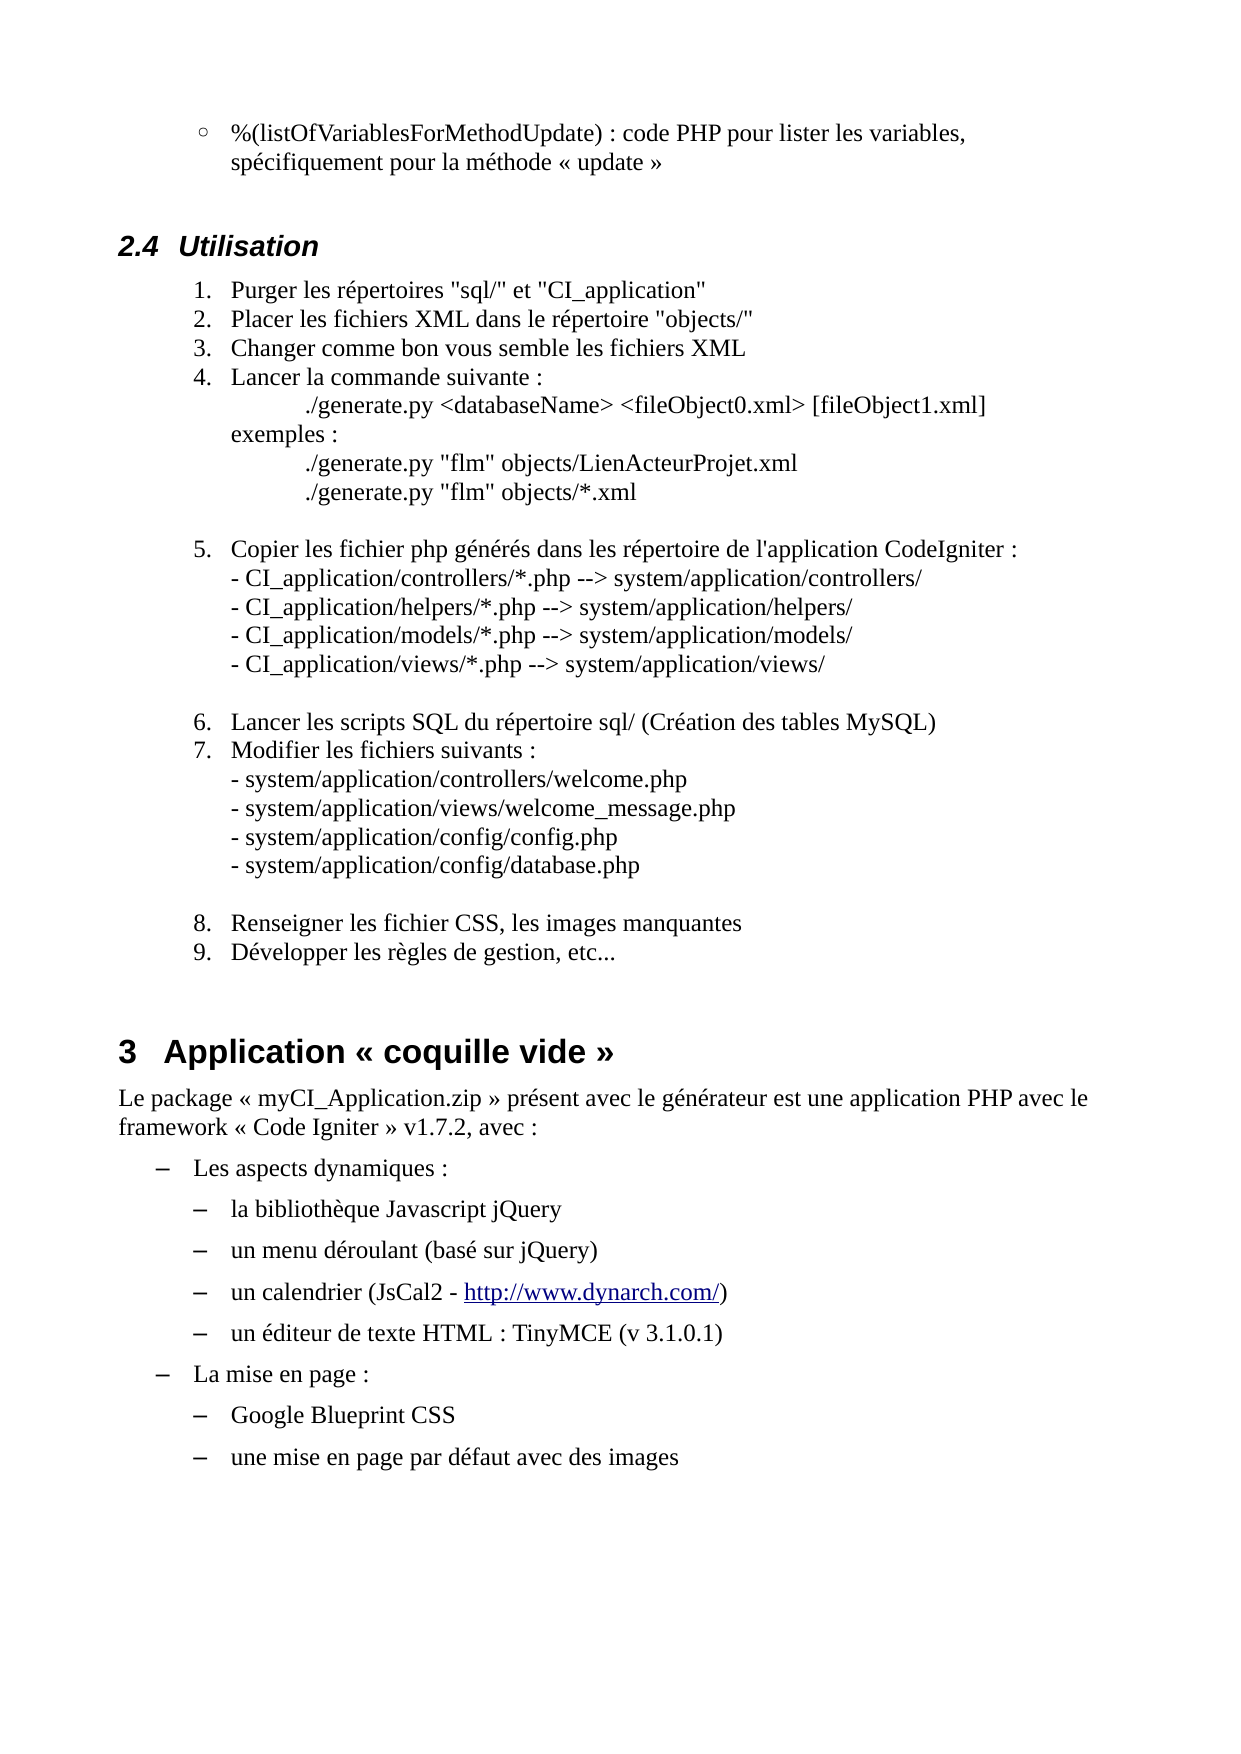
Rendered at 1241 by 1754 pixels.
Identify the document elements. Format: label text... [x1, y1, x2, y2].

list La mise en page : [156, 1359, 1122, 1388]
list Renseigner les fichier CSS, les images manquantes [193, 908, 1122, 937]
list la bibliothèque Javascript jQuery [193, 1194, 1122, 1223]
list une mise en page par défaut avec des images [193, 1442, 1122, 1470]
list %(listOfVariablesForMethodUpdate) : code PHP pour lister les variables, spécifiquement pour la méthode « update » [193, 118, 1122, 176]
subtitle Application « coquille vide » [118, 1032, 1122, 1070]
list un menu déroulant (basé sur jQuery) [193, 1235, 1122, 1264]
subtitle Utilisation [118, 229, 1122, 263]
list Changer comme bon vous semble les fichiers XML [193, 333, 1122, 362]
list Modifier les fichiers suivants : - system/application/controllers/welcome.php - system/application/views/welcome_message.php - system/application/config/config.php - system/application/config/database.php [193, 735, 1122, 879]
list Placer les fichiers XML dans le répertoire "objects/" [193, 304, 1122, 333]
list Purger les répertoires "sql/" et "CI_application" [193, 275, 1122, 304]
list Les aspects dynamiques : [156, 1153, 1122, 1182]
list ./generate.py "flm" objects/*.xml [193, 477, 1122, 505]
list Développer les règles de gestion, etc... [193, 937, 1122, 965]
text Le package « myCI_Application.zip » présent avec le générateur est une application PHP avec le framework « Code Igniter » v1.7.2, avec : [118, 1083, 1122, 1140]
list un calendrier (JsCal2 - http://www.dynarch.com/) [193, 1277, 1122, 1305]
list Lancer les scripts SQL du répertoire sql/ (Création des tables MySQL) [193, 707, 1122, 735]
list Copier les fichier php générés dans les répertoire de l'application CodeIgniter : - CI_application/controllers/*.php --> system/application/controllers/ - CI_application/helpers/*.php --> system/application/helpers/ - CI_application/models/*.php --> system/application/models/ - CI_application/views/*.php --> system/application/views/ [193, 534, 1122, 707]
list Lancer la commande suivante : ./generate.py <databaseName> <fileObject0.xml> [fileObject1.xml] exemples : ./generate.py "flm" objects/LienActeurProjet.xml [193, 362, 1122, 477]
list un éditeur de texte HTML : TinyMCE (v 3.1.0.1) [193, 1318, 1122, 1347]
list Google Blueprint CSS [193, 1400, 1122, 1429]
